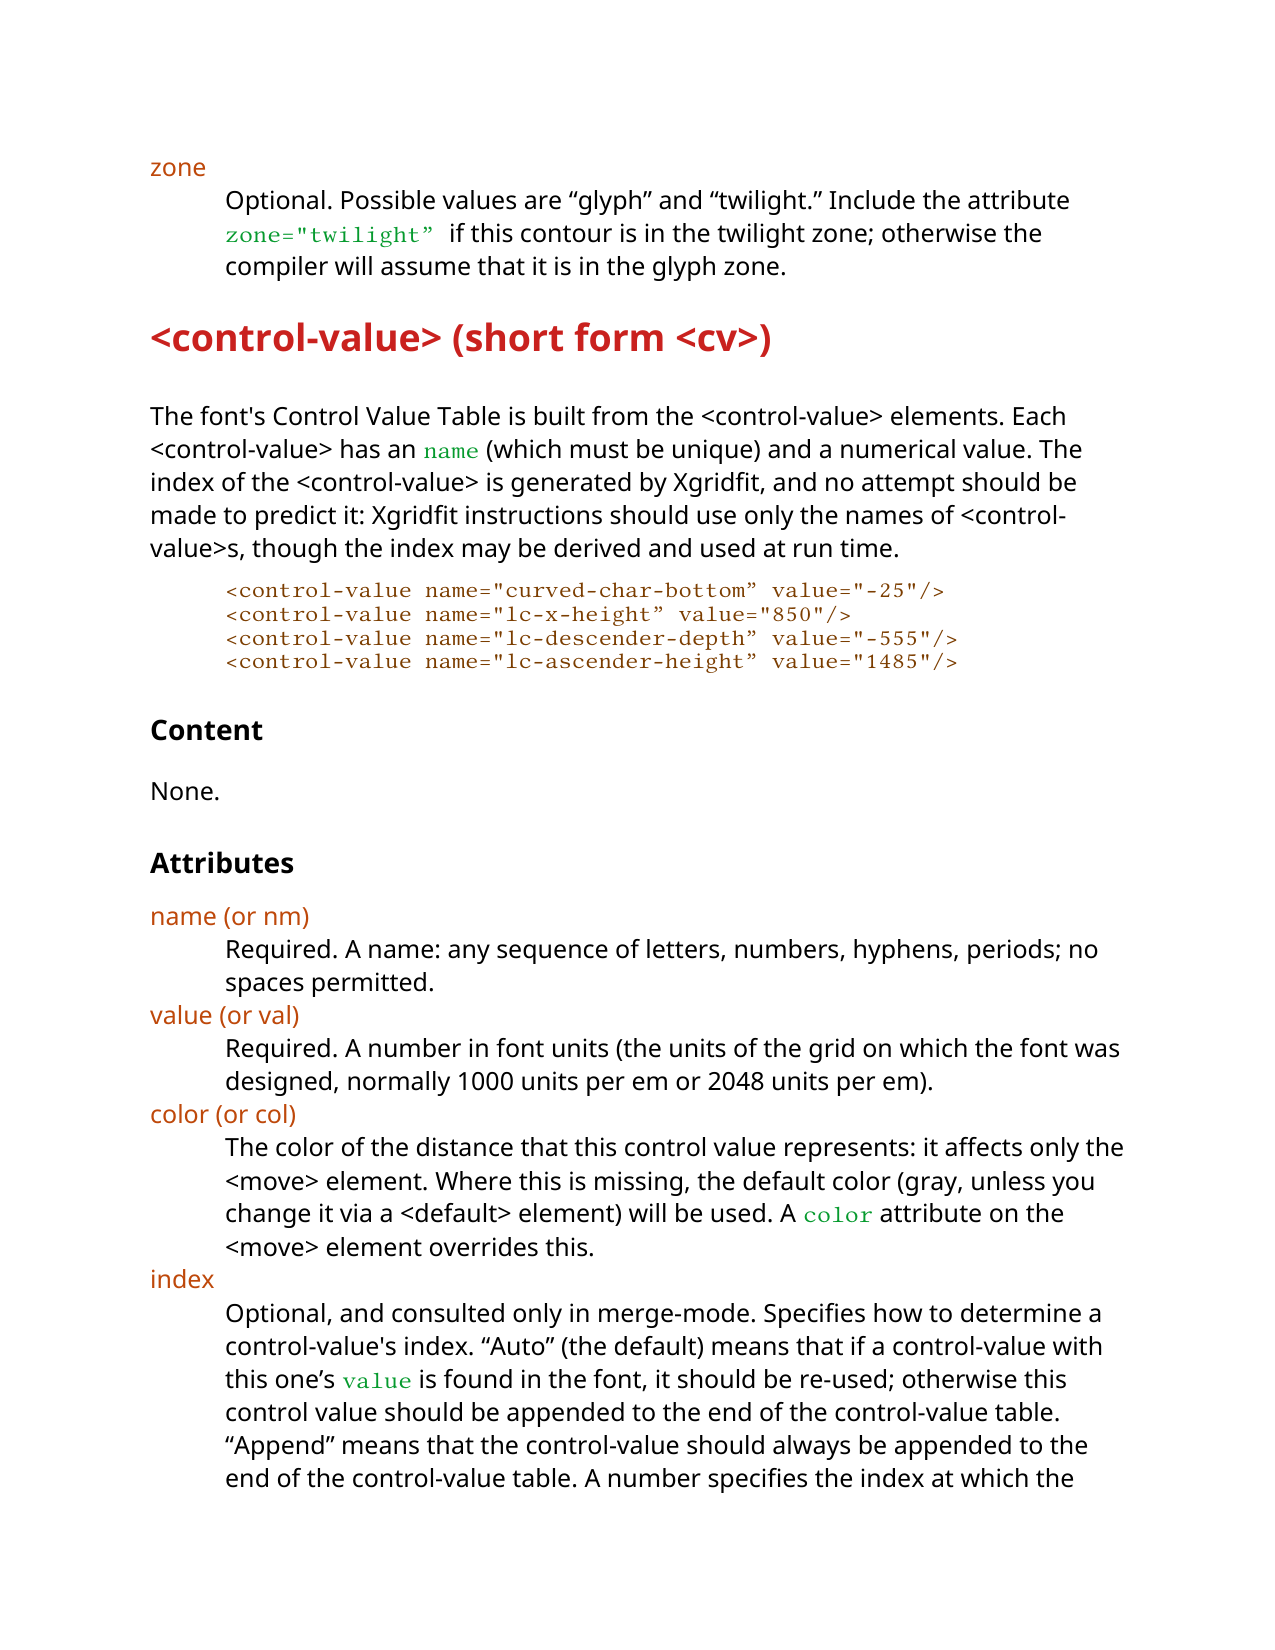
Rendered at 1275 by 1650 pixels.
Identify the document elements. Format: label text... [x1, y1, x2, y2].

text zone [150, 150, 1125, 183]
text Optional. Possible values are “glyph” and “twilight.” Include the attribute zone="twilight” if this contour is in the twilight zone; otherwise the compiler will assume that it is in the glyph zone. [225, 183, 1125, 282]
text value (or val) [150, 998, 1125, 1031]
subtitle Attributes [150, 843, 1125, 881]
text The font's Control Value Table is built from the <control-value> elements. Each <control-value> has an name (which must be unique) and a numerical value. The index of the <control-value> is generated by Xgridfit, and no attempt should be made to predict it: Xgridfit instructions should use only the names of <control-value>s, though the index may be derived and used at run time. [150, 399, 1125, 564]
text name (or nm) [150, 899, 1125, 932]
text The color of the distance that this control value represents: it affects only the <move> element. Where this is missing, the default color (gray, unless you change it via a <default> element) will be used. A color attribute on the <move> element overrides this. [225, 1131, 1125, 1263]
subtitle <control-value> (short form <cv>) [150, 311, 1125, 362]
text Required. A name: any sequence of letters, numbers, hyphens, periods; no spaces permitted. [225, 932, 1125, 998]
text index [150, 1263, 1125, 1296]
text color (or col) [150, 1097, 1125, 1131]
text Required. A number in font units (the units of the grid on which the font was designed, normally 1000 units per em or 2048 units per em). [225, 1031, 1125, 1097]
text <control-value name="curved-char-bottom” value="-25"/> <control-value name="lc-x-height” value="850"/> <control-value name="lc-descender-depth” value="-555"/> <control-value name="lc-ascender-height” value="1485"/> [225, 579, 1125, 674]
text None. [150, 774, 1125, 807]
text Optional, and consulted only in merge-mode. Specifies how to determine a control-value's index. “Auto” (the default) means that if a control-value with this one’s value is found in the font, it should be re-used; otherwise this control value should be appended to the end of the control-value table. “Append” means that the control-value should always be appended to the end of the control-value table. A number specifies the index at which the [225, 1296, 1125, 1494]
subtitle Content [150, 710, 1125, 748]
